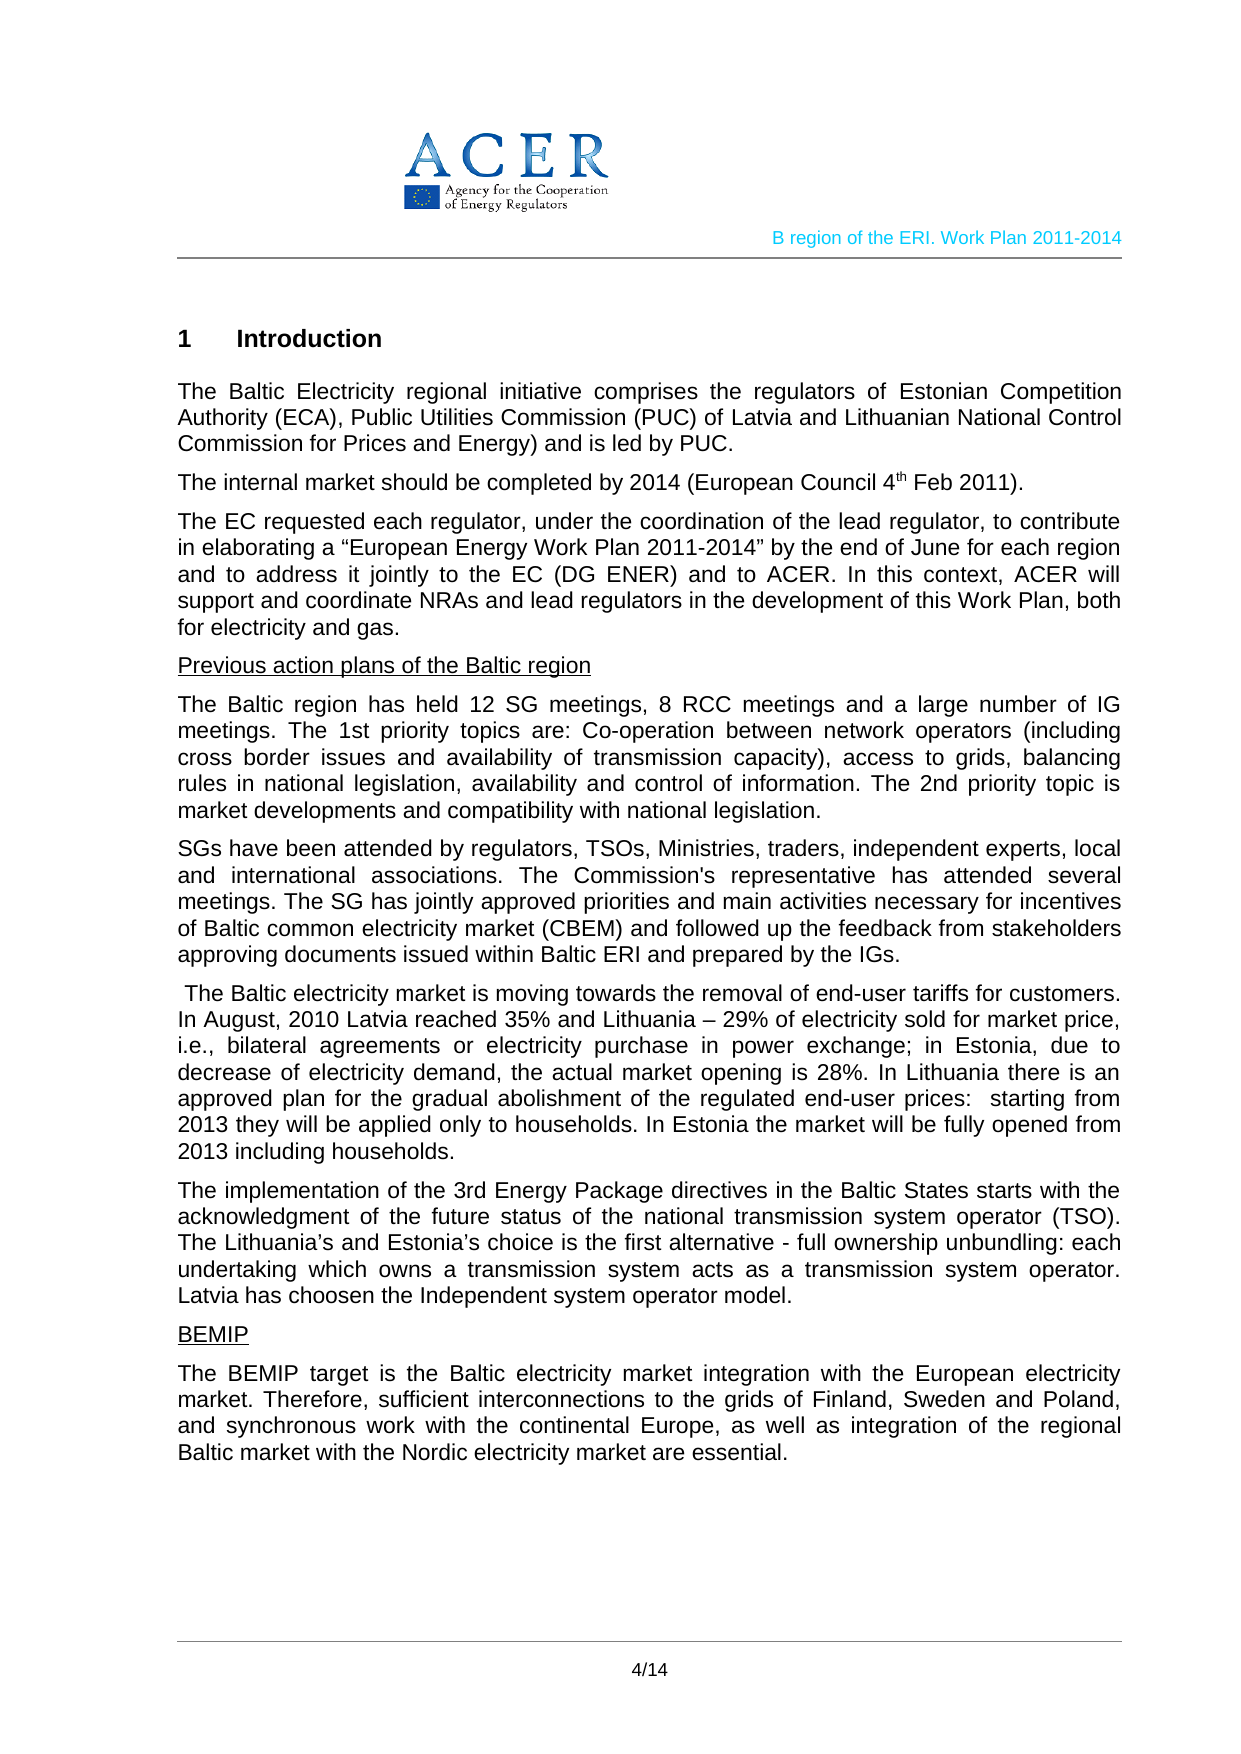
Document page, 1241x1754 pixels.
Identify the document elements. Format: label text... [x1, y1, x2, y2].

text SGs have been attended by regulators, TSOs, Ministries, traders, independent experts, local and international associations. The Commission's representative has attended several meetings. The SG has jointly approved priorities and main activities necessary for incentives of Baltic common electricity market (CBEM) and followed up the feedback from stakeholders approving documents issued within Baltic ERI and prepared by the IGs. [177, 835, 1122, 967]
text The internal market should be completed by 2014 (European Council 4th Feb 2011). [177, 469, 1122, 496]
text The BEMIP target is the Baltic electricity market integration with the European electricity market. Therefore, sufficient interconnections to the grids of Finland, Sweden and Poland, and synchronous work with the continental Europe, as well as integration of the regional Baltic market with the Nordic electricity market are essential. [177, 1360, 1122, 1465]
picture [383, 117, 626, 227]
text The Baltic Electricity regional initiative comprises the regulators of Estonian Competition Authority (ECA), Public Utilities Commission (PUC) of Latvia and Lithuanian National Control Commission for Prices and Energy) and is led by PUC. [177, 378, 1122, 457]
text BEMIP [177, 1321, 1122, 1347]
text The Baltic electricity market is moving towards the removal of end-user tariffs for customers. In August, 2010 Latvia reached 35% and Lithuania – 29% of electricity sold for market price, i.e., bilateral agreements or electricity purchase in power exchange; in Estonia, due to decrease of electricity demand, the actual market opening is 28%. In Lithuania there is an approved plan for the gradual abolishment of the regulated end-user prices: starting from 2013 they will be applied only to households. In Estonia the market will be fully opened from 2013 including households. [177, 980, 1122, 1164]
text The EC requested each regulator, under the coordination of the lead regulator, to contribute in elaborating a “European Energy Work Plan 2011-2014” by the end of June for each region and to address it jointly to the EC (DG ENER) and to ACER. In this context, ACER will support and coordinate NRAs and lead regulators in the development of this Work Plan, both for electricity and gas. [177, 508, 1122, 640]
text The implementation of the 3rd Energy Package directives in the Baltic States starts with the acknowledgment of the future status of the national transmission system operator (TSO). The Lithuania’s and Estonia’s choice is the first alternative - full ownership unbundling: each undertaking which owns a transmission system acts as a transmission system operator. Latvia has choosen the Independent system operator model. [177, 1177, 1122, 1308]
text The Baltic region has held 12 SG meetings, 8 RCC meetings and a large number of IG meetings. The 1st priority topics are: Co-operation between network operators (including cross border issues and availability of transmission capacity), access to grids, balancing rules in national legislation, availability and control of information. The 2nd priority topic is market developments and compatibility with national legislation. [177, 691, 1122, 823]
subtitle Introduction [177, 324, 1122, 353]
text Previous action plans of the Baltic region [177, 652, 1122, 679]
